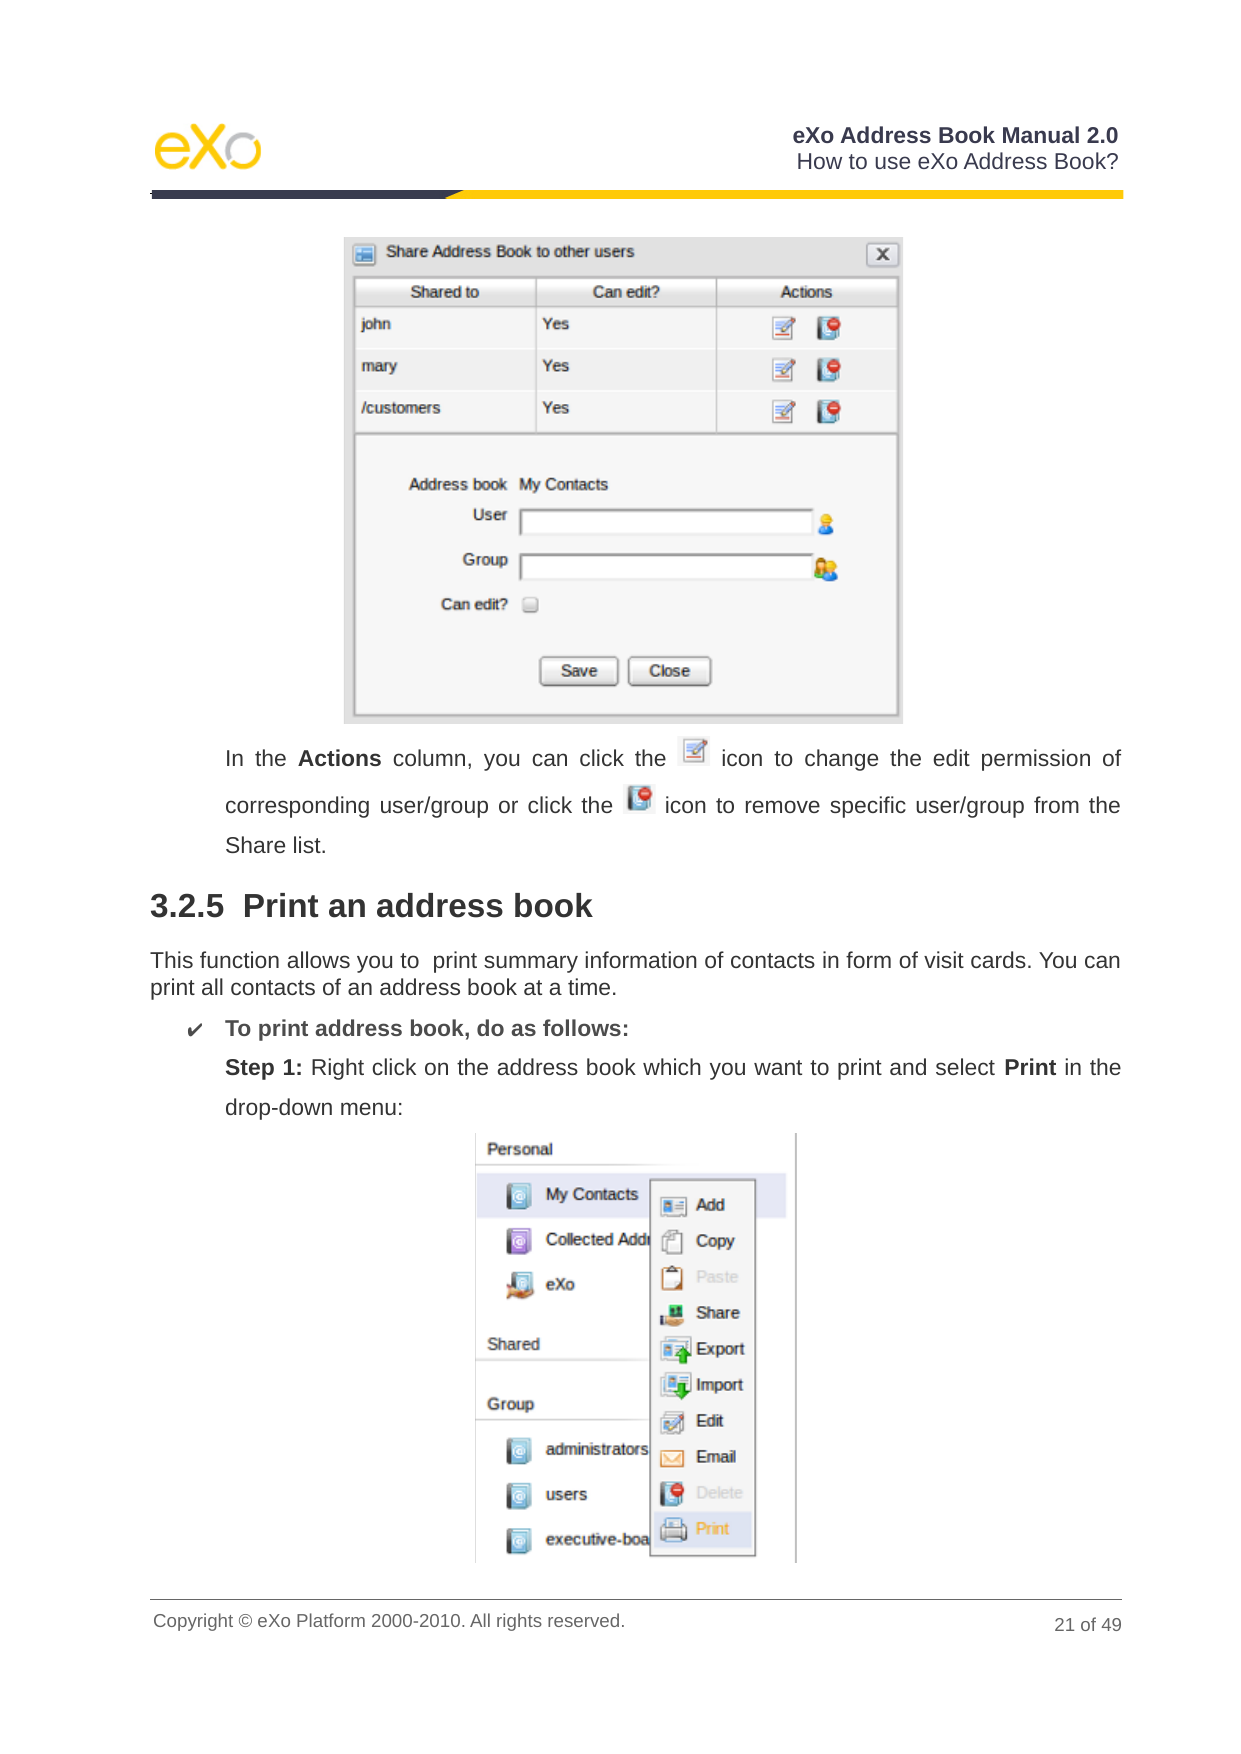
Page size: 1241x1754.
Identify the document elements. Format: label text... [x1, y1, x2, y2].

list In the Actions column, you can click the icon to change the edit permission of corresponding user/group or click the icon to remove specific user/group from the Share list. [187, 223, 1122, 858]
picture [151, 190, 1124, 199]
subtitle Print an address book [150, 886, 1122, 925]
picture [155, 123, 262, 170]
list To print address book, do as follows: [187, 1015, 1122, 1041]
picture [622, 784, 656, 814]
picture [475, 1133, 797, 1563]
text This function allows you to print summary information of contacts in form of visit cards. You can print all contacts of an address book at a time. [150, 947, 1122, 1000]
picture [677, 736, 711, 766]
list Step 1: Right click on the address book which you want to print and select Print in the drop-down menu: [187, 1054, 1122, 1120]
picture [343, 237, 904, 724]
